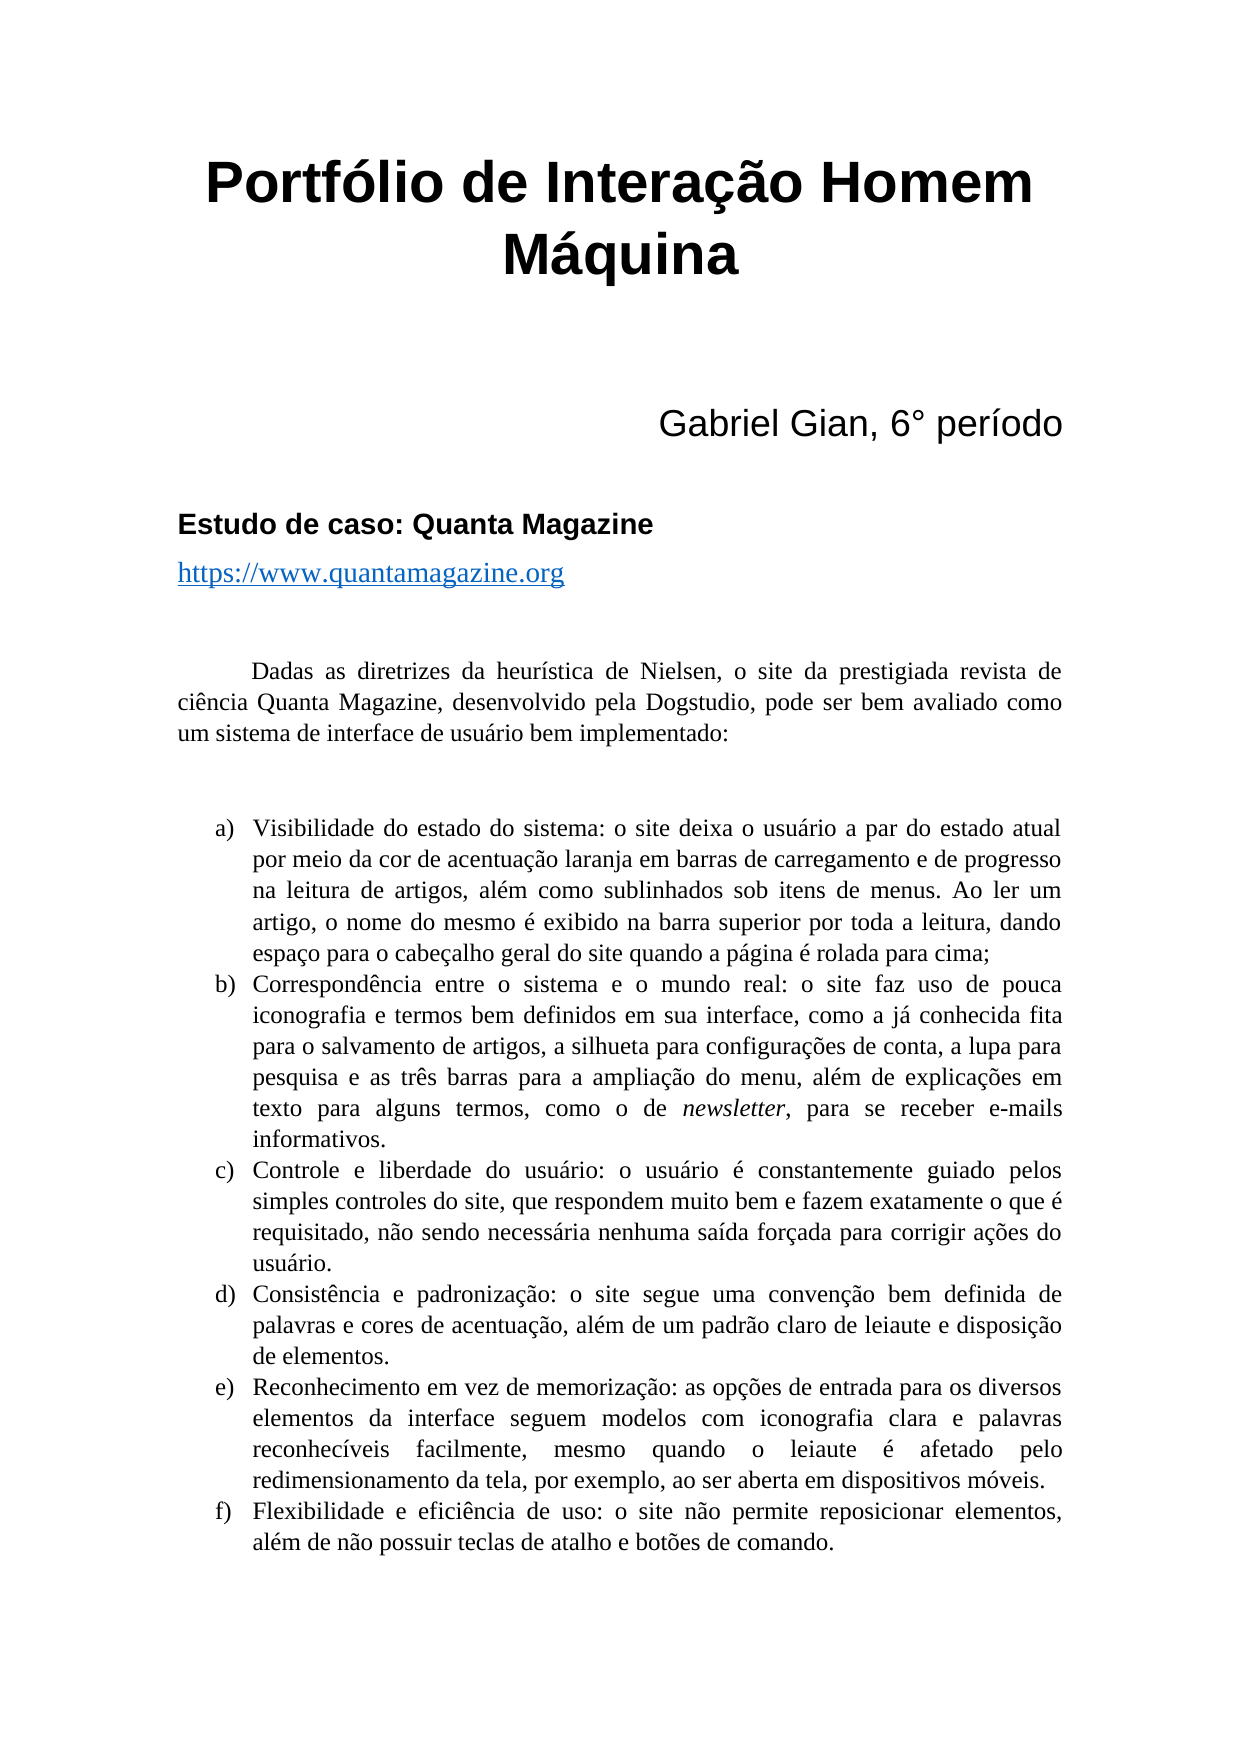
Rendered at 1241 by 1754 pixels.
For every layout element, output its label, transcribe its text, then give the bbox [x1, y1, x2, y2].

list Correspondência entre o sistema e o mundo real: o site faz uso de pouca iconografia e termos bem definidos em sua interface, como a já conhecida fita para o salvamento de artigos, a silhueta para configurações de conta, a lupa para pesquisa e as três barras para a ampliação do menu, além de explicações em texto para alguns termos, como o de newsletter, para se receber e-mails informativos. [215, 969, 1063, 1153]
list Visibilidade do estado do sistema: o site deixa o usuário a par do estado atual por meio da cor de acentuação laranja em barras de carregamento e de progresso na leitura de artigos, além como sublinhados sob itens de menus. Ao ler um artigo, o nome do mesmo é exibido na barra superior por toda a leitura, dando espaço para o cabeçalho geral do site quando a página é rolada para cima; [215, 813, 1063, 966]
list Reconhecimento em vez de memorização: as opções de entrada para os diversos elementos da interface seguem modelos com iconografia clara e palavras reconhecíveis facilmente, mesmo quando o leiaute é afetado pelo redimensionamento da tela, por exemplo, ao ser aberta em dispositivos móveis. [215, 1372, 1063, 1494]
text Dadas as diretrizes da heurística de Nielsen, o site da prestigiada revista de ciência Quanta Magazine, desenvolvido pela Dogstudio, pode ser bem avaliado como um sistema de interface de usuário bem implementado: [177, 656, 1063, 747]
list Controle e liberdade do usuário: o usuário é constantemente guiado pelos simples controles do site, que respondem muito bem e fazem exatamente o que é requisitado, não sendo necessária nenhuma saída forçada para corrigir ações do usuário. [215, 1155, 1063, 1277]
subtitle Gabriel Gian, 6° período [177, 401, 1063, 444]
subtitle Estudo de caso: Quanta Magazine [177, 507, 1063, 540]
list Consistência e padronização: o site segue uma convenção bem definida de palavras e cores de acentuação, além de um padrão claro de leiaute e disposição de elementos. [215, 1279, 1063, 1370]
text https://www.quantamagazine.org [177, 556, 1063, 589]
list Flexibilidade e eficiência de uso: o site não permite reposicionar elementos, além de não possuir teclas de atalho e botões de comando. [215, 1496, 1063, 1556]
text Portfólio de Interação Homem Máquina [177, 148, 1063, 287]
